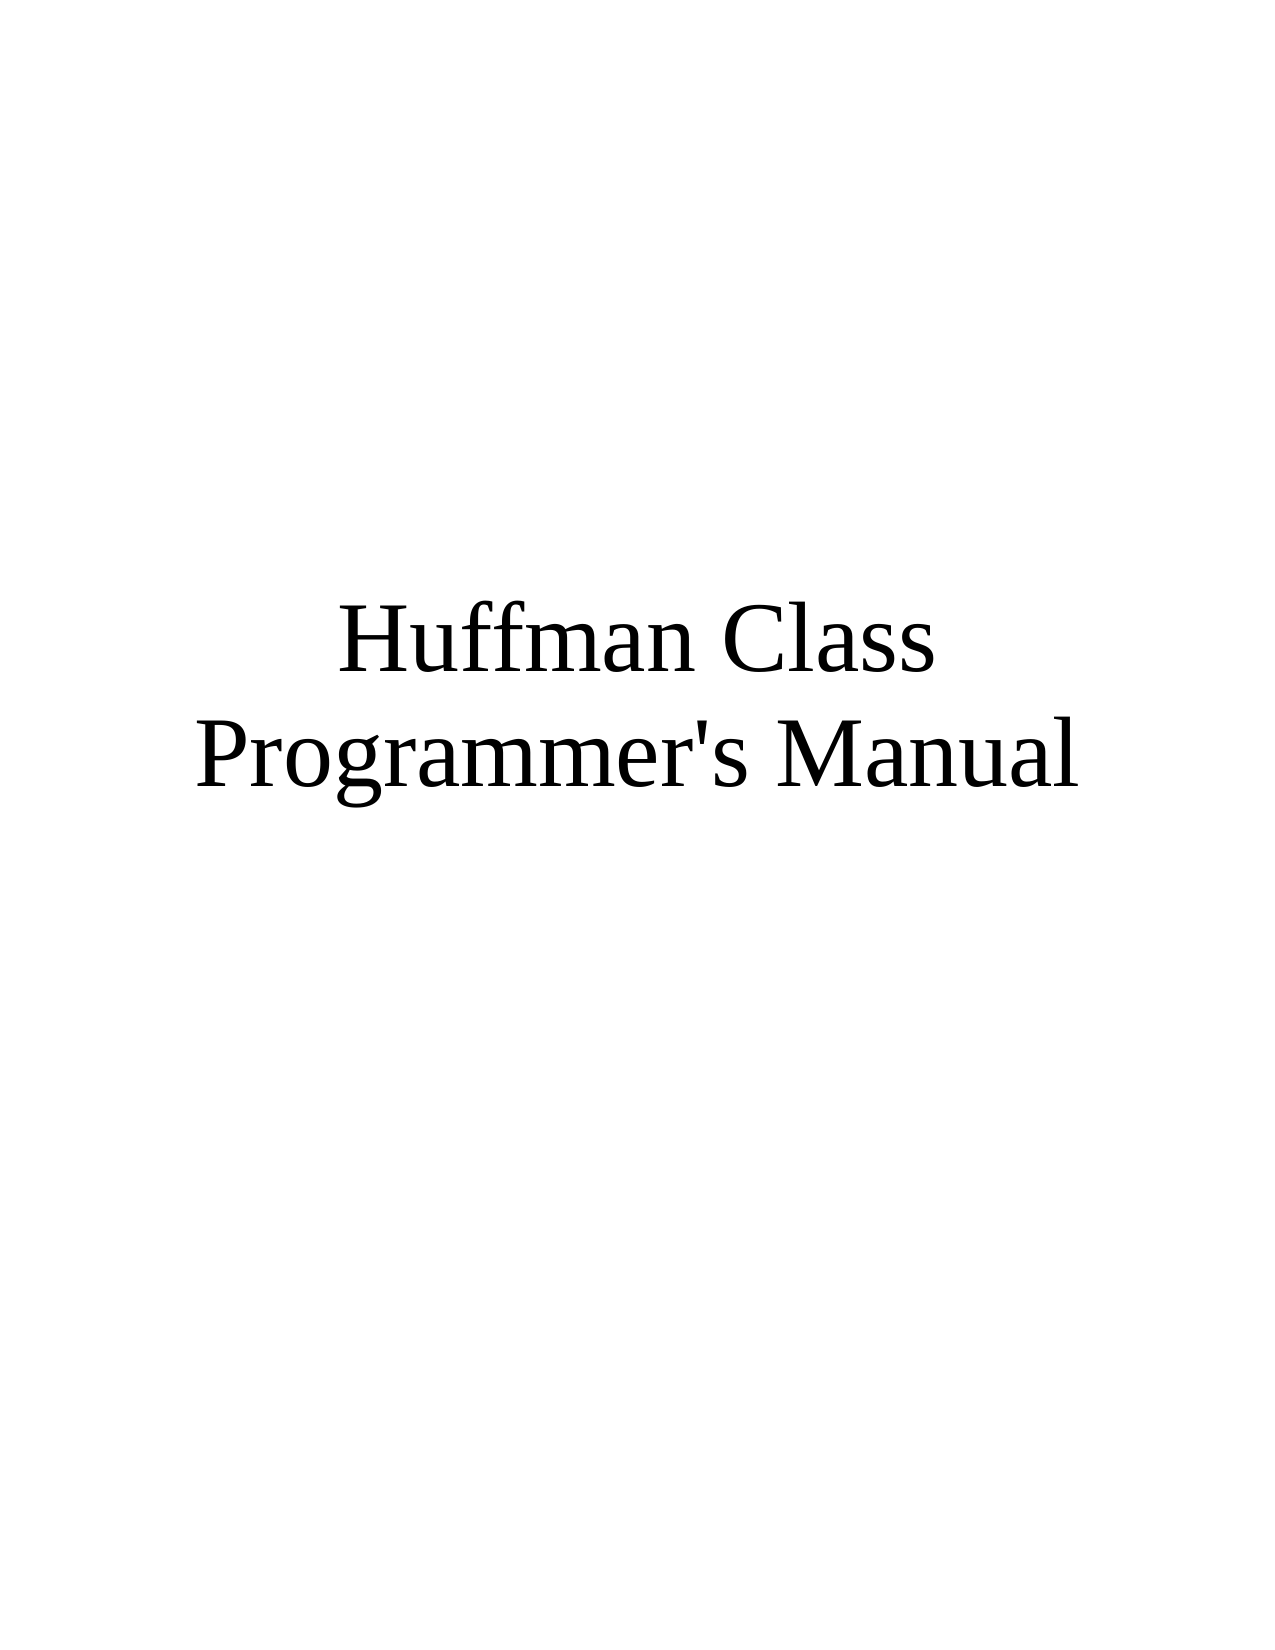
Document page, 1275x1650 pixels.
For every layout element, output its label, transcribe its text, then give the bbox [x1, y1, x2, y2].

text Huffman Class [118, 578, 1157, 693]
text Programmer's Manual [118, 693, 1157, 808]
